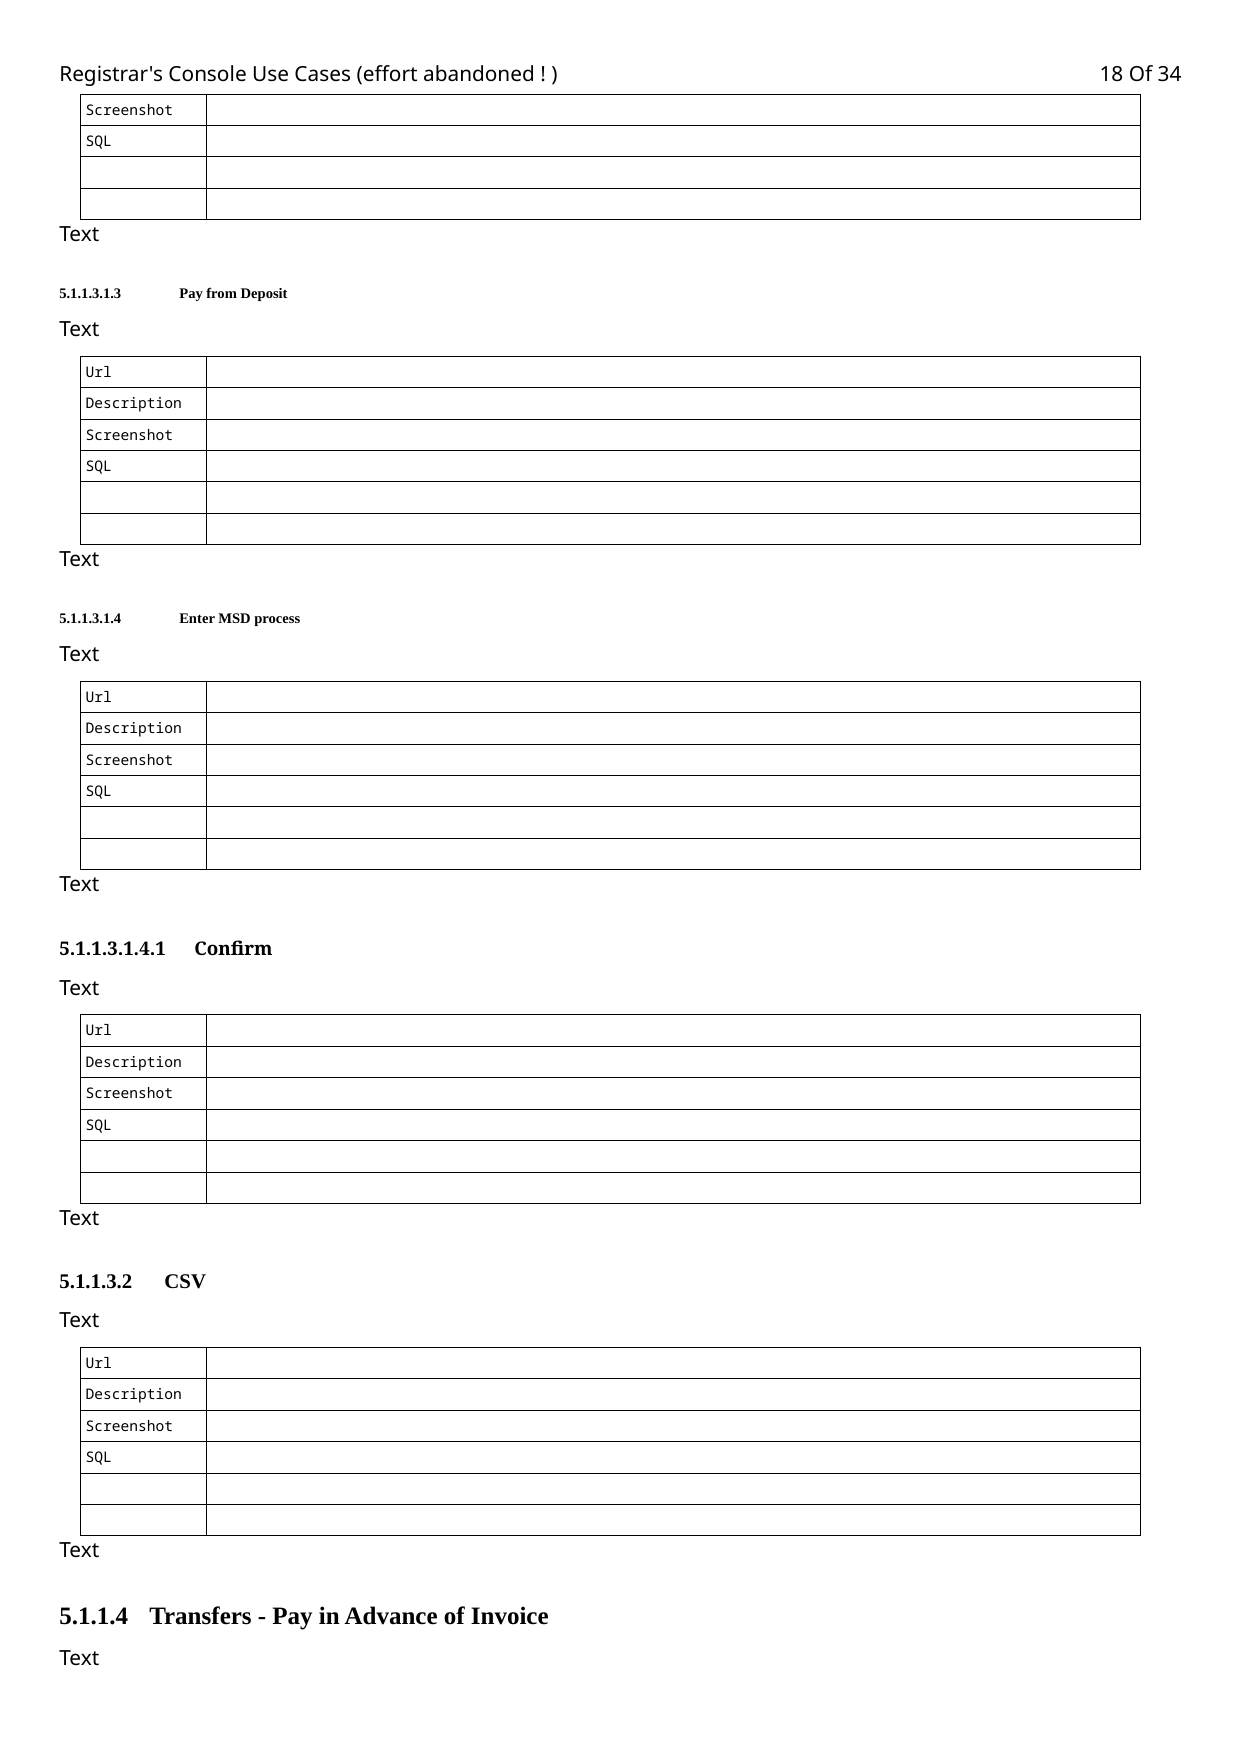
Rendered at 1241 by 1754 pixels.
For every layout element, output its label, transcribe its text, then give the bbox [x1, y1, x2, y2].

table_header Url [81, 1348, 206, 1378]
table_cell [81, 1474, 206, 1504]
table_cell [207, 189, 1140, 219]
subtitle Enter MSD process [59, 610, 1181, 627]
text Text [59, 219, 1181, 248]
table_cell [81, 1505, 206, 1535]
table_cell [207, 1505, 1140, 1535]
text Text [59, 1535, 1181, 1564]
subtitle CSV [59, 1269, 1181, 1293]
table_cell [207, 420, 1140, 450]
table_cell [207, 388, 1140, 418]
subtitle Pay from Deposit [59, 285, 1181, 302]
table_header Url [81, 682, 206, 712]
table_cell [207, 839, 1140, 869]
subtitle Transfers - Pay in Advance of Invoice [59, 1601, 1181, 1630]
table_cell [207, 1110, 1140, 1140]
table_cell [207, 1078, 1140, 1109]
table_cell [81, 514, 206, 544]
table_cell [207, 1173, 1140, 1203]
table_cell [207, 95, 1140, 125]
table_cell [81, 157, 206, 188]
table_cell SQL [81, 1442, 206, 1472]
table_header [207, 357, 1140, 387]
table_cell [207, 807, 1140, 838]
table_cell [207, 157, 1140, 188]
table_cell Description [81, 1379, 206, 1409]
table_cell [207, 1379, 1140, 1409]
table_cell Screenshot [81, 420, 206, 450]
table_cell [81, 839, 206, 869]
text Text [59, 869, 1181, 898]
table_cell Screenshot [81, 745, 206, 775]
table_cell SQL [81, 1110, 206, 1140]
table_cell [81, 189, 206, 219]
table_cell Description [81, 713, 206, 743]
table_cell Screenshot [81, 95, 206, 125]
table_header Url [81, 1015, 206, 1046]
table_cell [81, 1173, 206, 1203]
text Text [59, 1643, 1181, 1671]
text Text [59, 639, 1181, 668]
table_cell [81, 482, 206, 513]
table_cell Screenshot [81, 1078, 206, 1109]
table_cell [207, 514, 1140, 544]
table_cell [81, 807, 206, 838]
table_cell [207, 1047, 1140, 1077]
table_cell [207, 1141, 1140, 1172]
table_header [207, 682, 1140, 712]
table_cell SQL [81, 451, 206, 481]
text Text [59, 1203, 1181, 1232]
text Text [59, 314, 1181, 343]
table_cell [207, 1474, 1140, 1504]
text Text [59, 1306, 1181, 1334]
table_cell Description [81, 388, 206, 418]
table_cell [207, 713, 1140, 743]
table_cell [207, 745, 1140, 775]
table_cell SQL [81, 126, 206, 156]
table_cell [207, 451, 1140, 481]
table_cell [207, 776, 1140, 806]
table_cell [207, 482, 1140, 513]
text Text [59, 544, 1181, 573]
table_cell Description [81, 1047, 206, 1077]
table_cell [207, 1411, 1140, 1441]
table_header [207, 1348, 1140, 1378]
table_cell SQL [81, 776, 206, 806]
table_header Url [81, 357, 206, 387]
table_cell [207, 1442, 1140, 1472]
subtitle Confirm [59, 935, 1181, 961]
table_cell [207, 126, 1140, 156]
table_cell [81, 1141, 206, 1172]
table_header [207, 1015, 1140, 1046]
table_cell Screenshot [81, 1411, 206, 1441]
text Text [59, 973, 1181, 1002]
